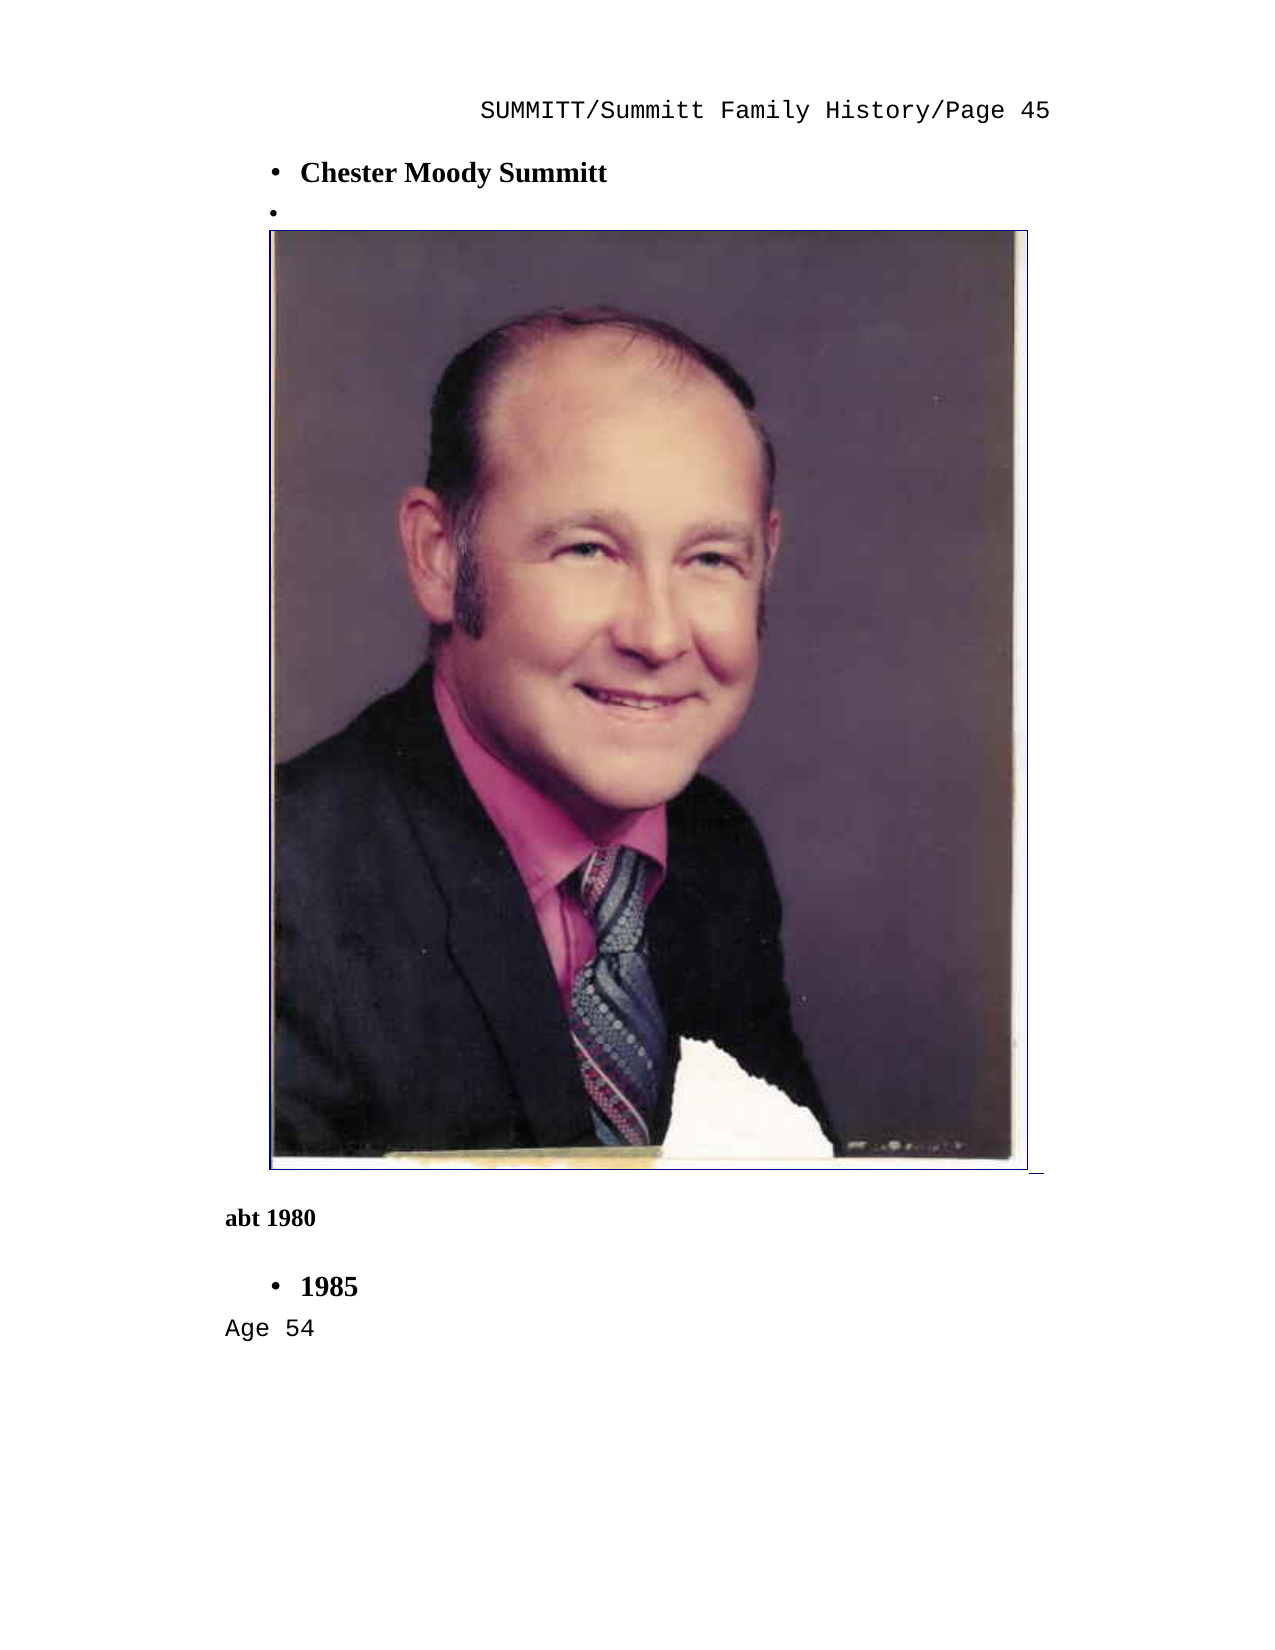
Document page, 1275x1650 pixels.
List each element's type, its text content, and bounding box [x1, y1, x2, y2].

subtitle abt 1980 [225, 1203, 1050, 1232]
subtitle 1985 [271, 1269, 1050, 1303]
subtitle Chester Moody Summitt [271, 155, 1050, 189]
picture [271, 231, 1027, 1169]
text Age 54 [225, 1315, 1050, 1344]
